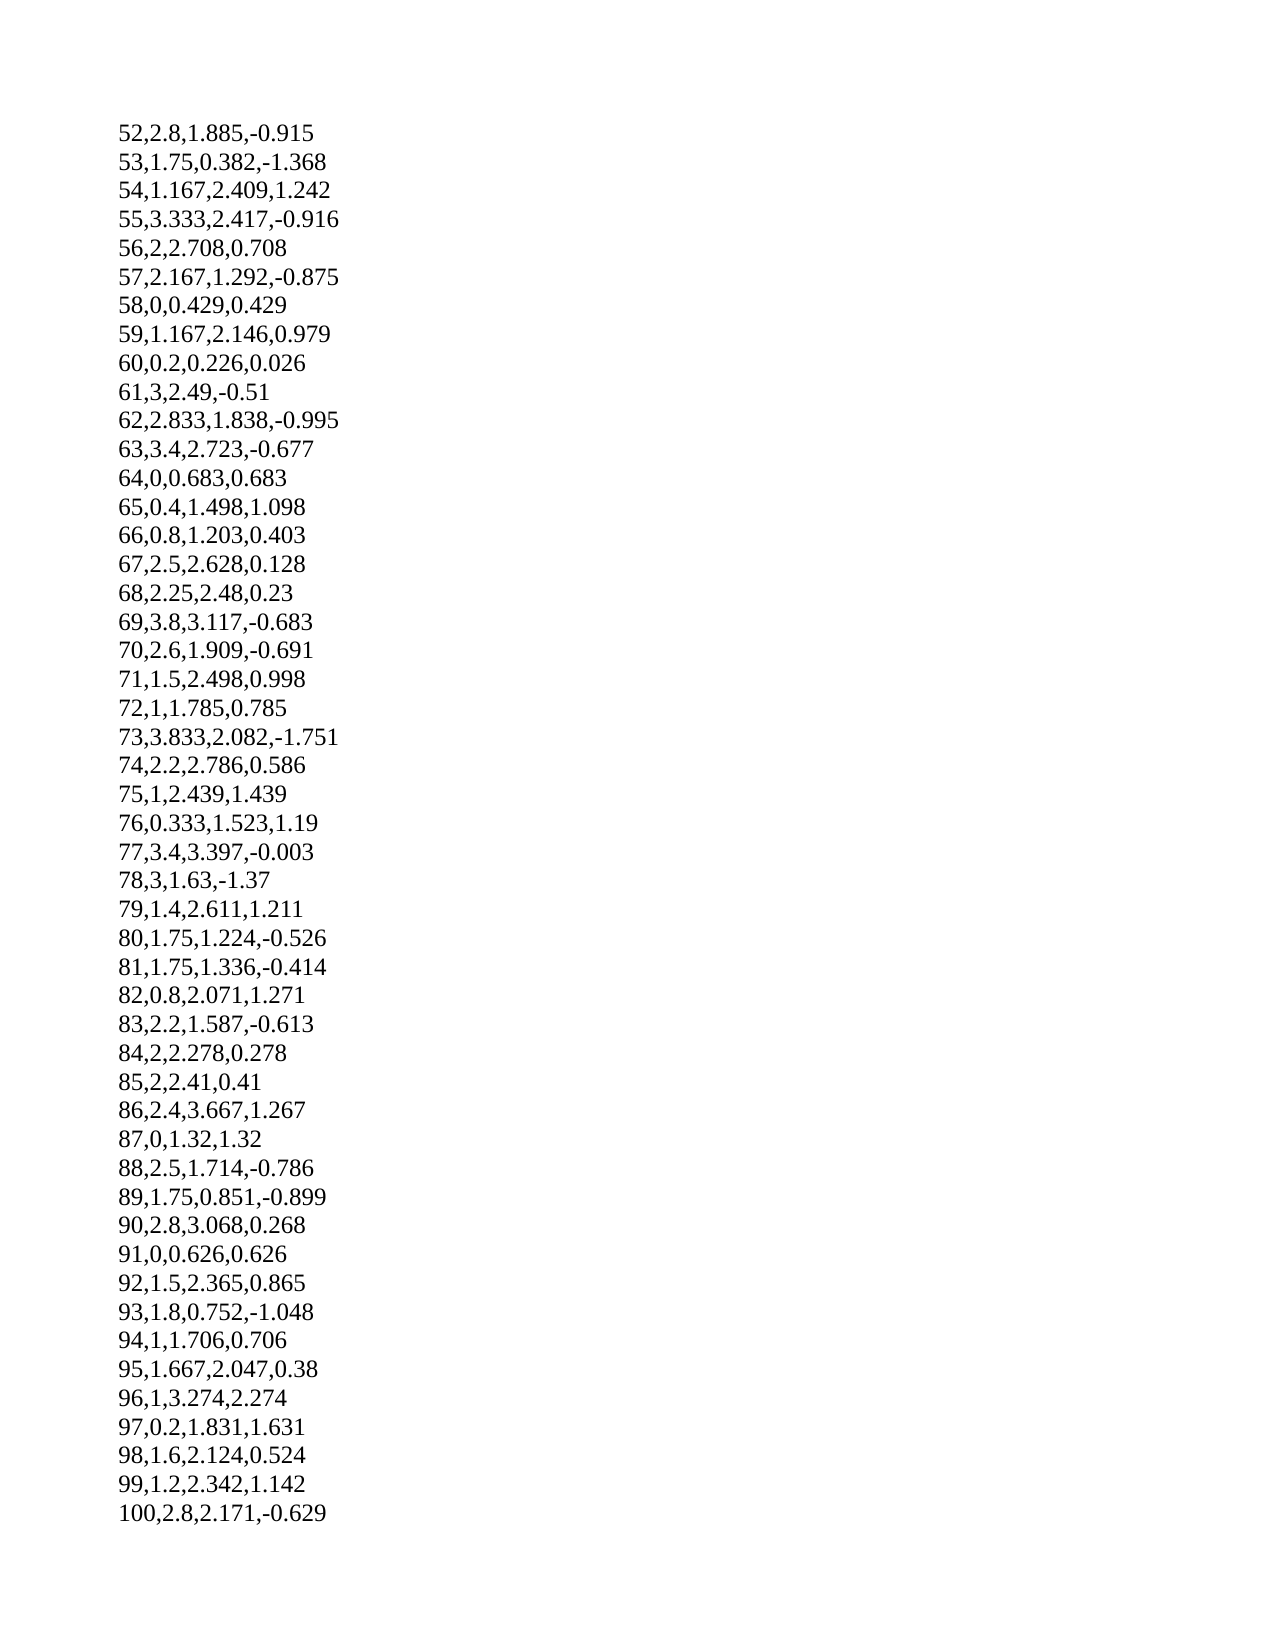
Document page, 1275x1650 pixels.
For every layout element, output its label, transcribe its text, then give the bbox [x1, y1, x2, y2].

text 96,1,3.274,2.274 [118, 1383, 1157, 1412]
text 93,1.8,0.752,-1.048 [118, 1297, 1157, 1326]
text 70,2.6,1.909,-0.691 [118, 636, 1157, 664]
text 75,1,2.439,1.439 [118, 779, 1157, 808]
text 74,2.2,2.786,0.586 [118, 751, 1157, 779]
text 63,3.4,2.723,-0.677 [118, 434, 1157, 463]
text 55,3.333,2.417,-0.916 [118, 204, 1157, 233]
text 67,2.5,2.628,0.128 [118, 549, 1157, 578]
text 97,0.2,1.831,1.631 [118, 1412, 1157, 1441]
text 59,1.167,2.146,0.979 [118, 319, 1157, 348]
text 76,0.333,1.523,1.19 [118, 808, 1157, 837]
text 71,1.5,2.498,0.998 [118, 664, 1157, 693]
text 94,1,1.706,0.706 [118, 1326, 1157, 1354]
text 84,2,2.278,0.278 [118, 1038, 1157, 1067]
text 62,2.833,1.838,-0.995 [118, 406, 1157, 434]
text 68,2.25,2.48,0.23 [118, 578, 1157, 607]
text 83,2.2,1.587,-0.613 [118, 1009, 1157, 1038]
text 87,0,1.32,1.32 [118, 1124, 1157, 1153]
text 92,1.5,2.365,0.865 [118, 1268, 1157, 1297]
text 64,0,0.683,0.683 [118, 463, 1157, 492]
text 73,3.833,2.082,-1.751 [118, 722, 1157, 751]
text 65,0.4,1.498,1.098 [118, 492, 1157, 521]
text 57,2.167,1.292,-0.875 [118, 262, 1157, 291]
text 69,3.8,3.117,-0.683 [118, 607, 1157, 636]
text 66,0.8,1.203,0.403 [118, 521, 1157, 549]
text 52,2.8,1.885,-0.915 [118, 118, 1157, 147]
text 54,1.167,2.409,1.242 [118, 176, 1157, 204]
text 98,1.6,2.124,0.524 [118, 1441, 1157, 1469]
text 89,1.75,0.851,-0.899 [118, 1182, 1157, 1211]
text 95,1.667,2.047,0.38 [118, 1354, 1157, 1383]
text 88,2.5,1.714,-0.786 [118, 1153, 1157, 1182]
text 99,1.2,2.342,1.142 [118, 1469, 1157, 1498]
text 56,2,2.708,0.708 [118, 233, 1157, 262]
text 61,3,2.49,-0.51 [118, 377, 1157, 406]
text 100,2.8,2.171,-0.629 [118, 1498, 1157, 1527]
text 78,3,1.63,-1.37 [118, 866, 1157, 894]
text 77,3.4,3.397,-0.003 [118, 837, 1157, 866]
text 58,0,0.429,0.429 [118, 291, 1157, 319]
text 53,1.75,0.382,-1.368 [118, 147, 1157, 176]
text 85,2,2.41,0.41 [118, 1067, 1157, 1096]
text 86,2.4,3.667,1.267 [118, 1096, 1157, 1124]
text 82,0.8,2.071,1.271 [118, 981, 1157, 1009]
text 79,1.4,2.611,1.211 [118, 894, 1157, 923]
text 60,0.2,0.226,0.026 [118, 348, 1157, 377]
text 91,0,0.626,0.626 [118, 1239, 1157, 1268]
text 81,1.75,1.336,-0.414 [118, 952, 1157, 981]
text 90,2.8,3.068,0.268 [118, 1211, 1157, 1239]
text 80,1.75,1.224,-0.526 [118, 923, 1157, 952]
text 72,1,1.785,0.785 [118, 693, 1157, 722]
